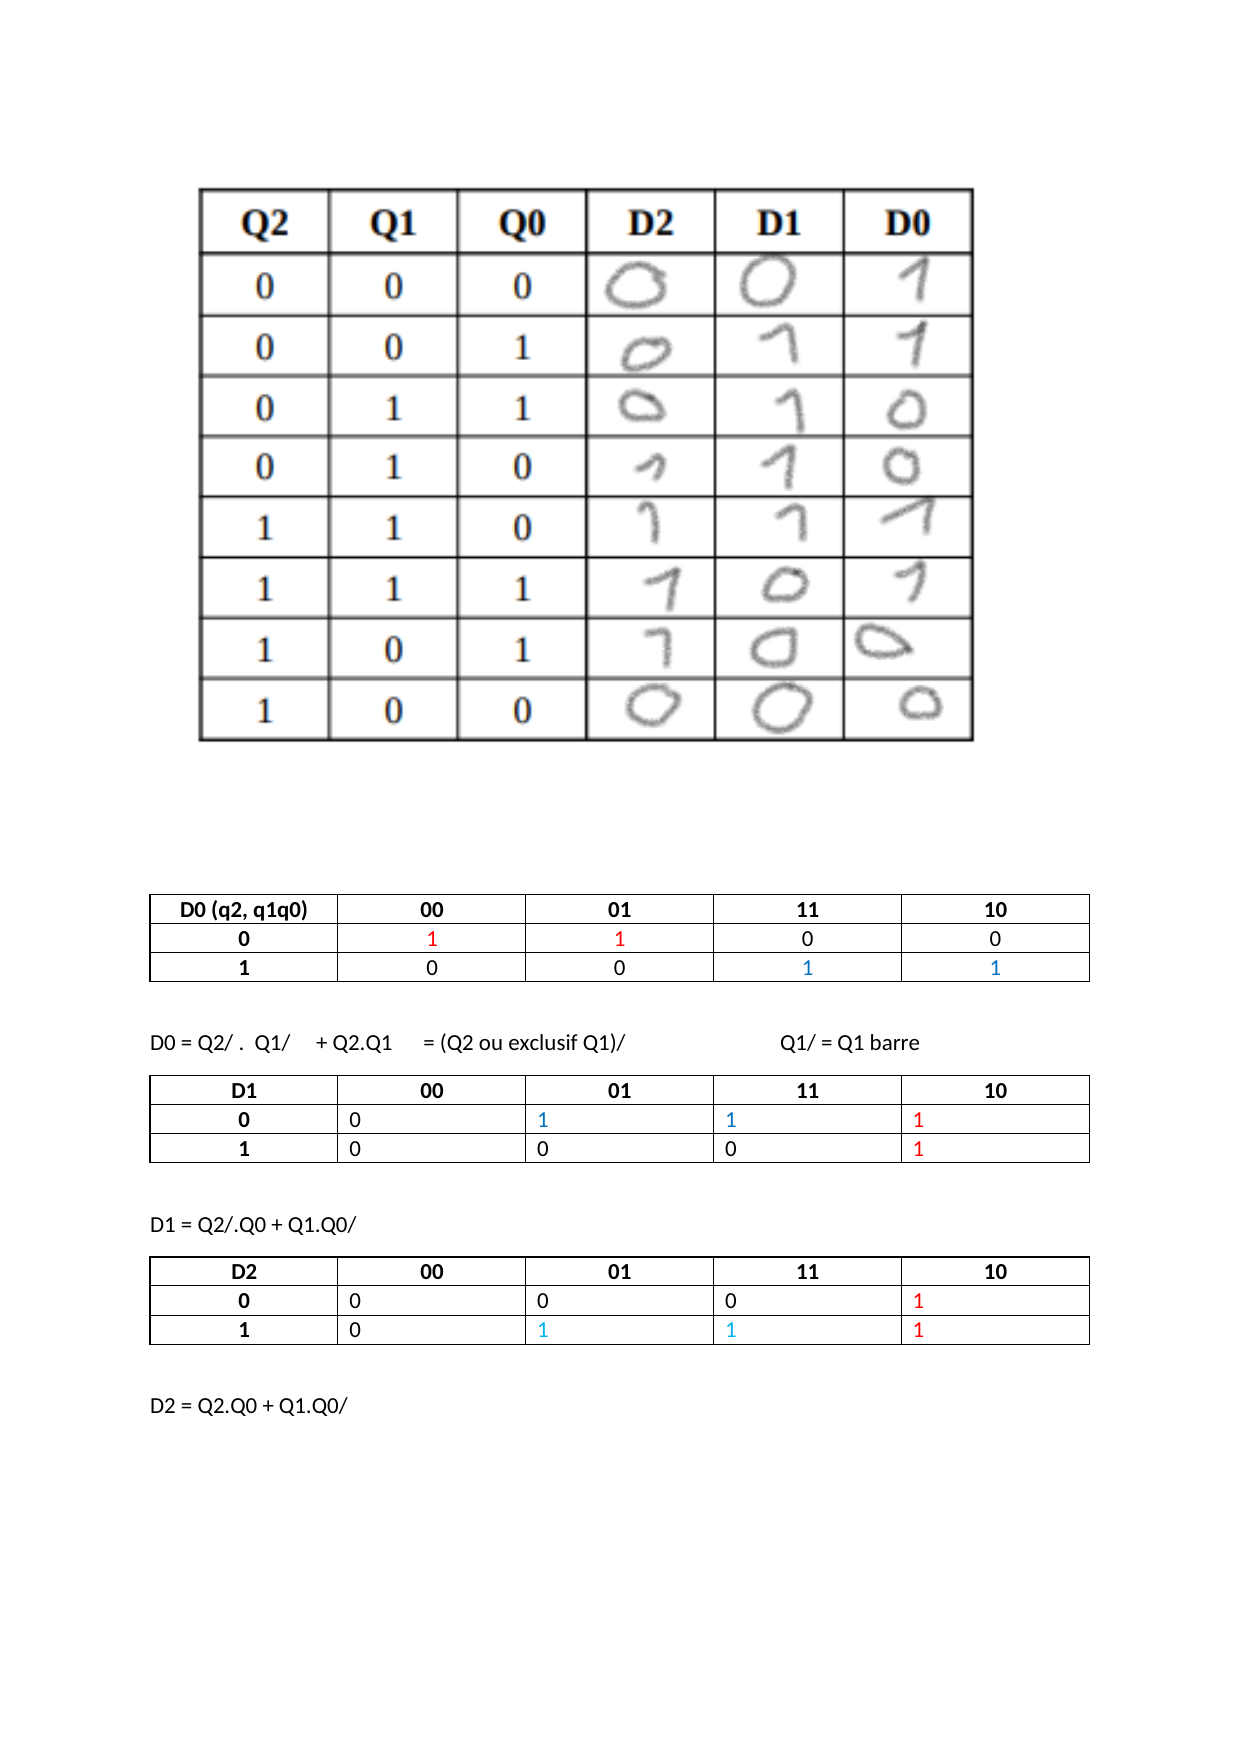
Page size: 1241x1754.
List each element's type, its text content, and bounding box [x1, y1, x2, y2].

text D2 = Q2.Q0 + Q1.Q0/ [150, 1391, 1090, 1419]
table_cell 1 [714, 1105, 901, 1133]
table_cell 1 [338, 924, 525, 952]
table_cell 1 [714, 953, 901, 981]
table_cell 0 [338, 1286, 525, 1314]
table_header D0 (q2, q1q0) [151, 895, 337, 923]
table_header 10 [902, 1076, 1089, 1104]
table_cell 1 [151, 953, 337, 981]
table_cell 0 [151, 924, 337, 952]
table_header 00 [338, 1258, 525, 1285]
table_cell 0 [151, 1105, 337, 1133]
table_cell 1 [902, 953, 1089, 981]
table_header 10 [902, 895, 1089, 923]
table_header 01 [526, 1076, 713, 1104]
table_header 10 [902, 1258, 1089, 1285]
table_header 01 [526, 895, 713, 923]
table_cell 0 [714, 1134, 901, 1162]
table_cell 1 [526, 1105, 713, 1133]
table_cell 0 [338, 953, 525, 981]
table_cell 1 [714, 1316, 901, 1343]
table_header 11 [714, 895, 901, 923]
table_cell 1 [902, 1134, 1089, 1162]
table_cell 1 [526, 924, 713, 952]
table_cell 0 [714, 1286, 901, 1314]
table_cell 0 [338, 1316, 525, 1343]
table_cell 0 [526, 1134, 713, 1162]
table_header D1 [151, 1076, 337, 1104]
table_cell 1 [902, 1105, 1089, 1133]
table_cell 0 [338, 1134, 525, 1162]
table_header 00 [338, 1076, 525, 1104]
table_cell 0 [902, 924, 1089, 952]
table_cell 0 [338, 1105, 525, 1133]
table_cell 1 [151, 1134, 337, 1162]
table_cell 0 [714, 924, 901, 952]
table_header 01 [526, 1258, 713, 1285]
table_header 00 [338, 895, 525, 923]
table_cell 0 [526, 953, 713, 981]
table_header 11 [714, 1076, 901, 1104]
table_header D2 [151, 1258, 337, 1285]
text D1 = Q2/.Q0 + Q1.Q0/ [150, 1210, 1090, 1238]
text D0 = Q2/ . Q1/ + Q2.Q1 = (Q2 ou exclusif Q1)/ Q1/ = Q1 barre [150, 1028, 1090, 1056]
table_cell 1 [902, 1316, 1089, 1343]
table_cell 1 [526, 1316, 713, 1343]
table_header 11 [714, 1258, 901, 1285]
table_cell 1 [151, 1316, 337, 1343]
table_cell 0 [151, 1286, 337, 1314]
table_cell 0 [526, 1286, 713, 1314]
table_cell 1 [902, 1286, 1089, 1314]
